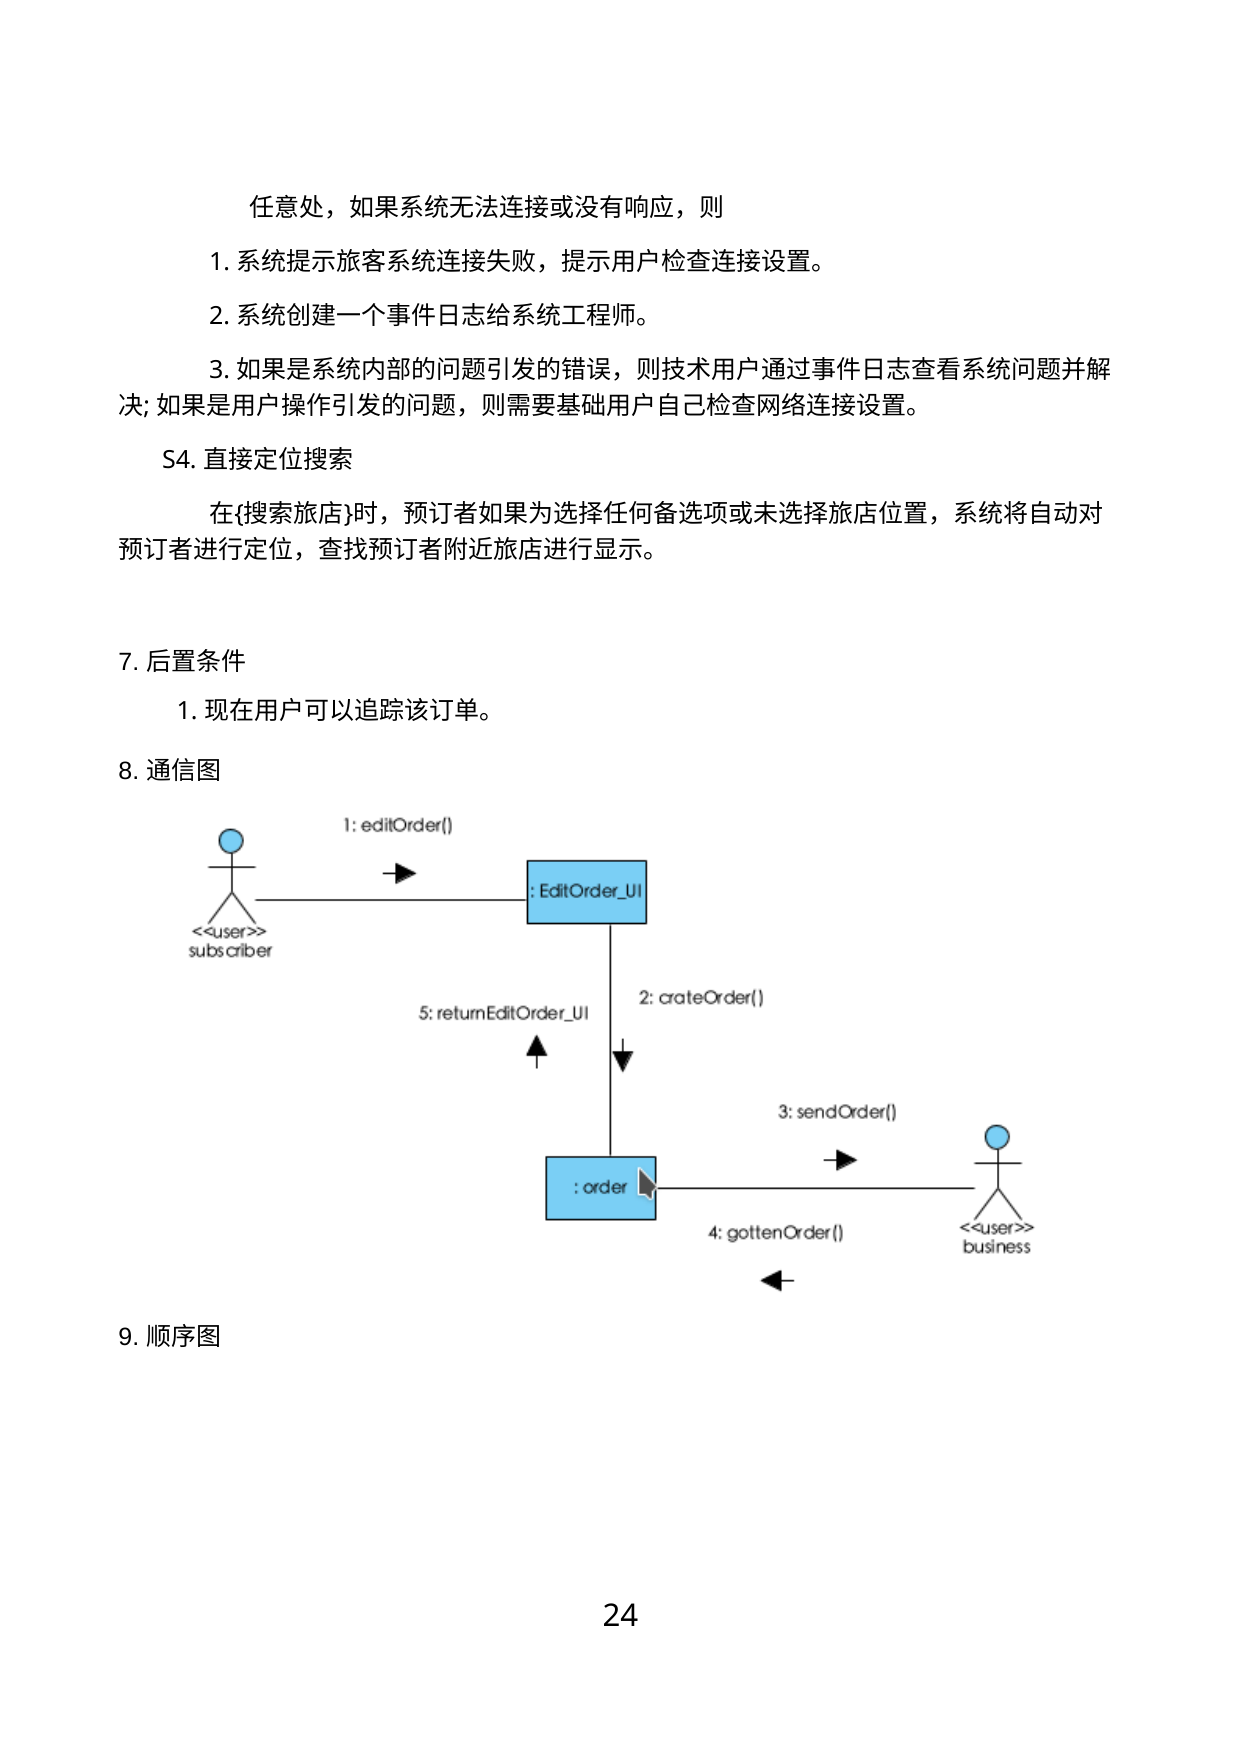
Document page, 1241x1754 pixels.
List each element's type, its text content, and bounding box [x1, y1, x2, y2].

text 2. 系统创建一个事件日志给系统工程师。 [118, 296, 1122, 332]
text 3. 如果是系统内部的问题引发的错误，则技术用户通过事件日志查看系统问题并解决; 如果是用户操作引发的问题，则需要基础用户自己检查网络连接设置。 [118, 349, 1122, 422]
text 1. 现在用户可以追踪该订单。 [118, 691, 1122, 727]
picture [183, 794, 1057, 1310]
subtitle 通信图 [118, 751, 1122, 787]
subtitle 后置条件 [118, 641, 1122, 678]
subtitle 顺序图 [118, 929, 1122, 1353]
text 任意处，如果系统无法连接或没有响应，则 [118, 188, 1122, 224]
text 1. 系统提示旅客系统连接失败，提示用户检查连接设置。 [118, 242, 1122, 278]
text S4. 直接定位搜索 [118, 440, 1122, 476]
text 在{搜索旅店}时，预订者如果为选择任何备选项或未选择旅店位置，系统将自动对预订者进行定位，查找预订者附近旅店进行显示。 [118, 494, 1122, 566]
